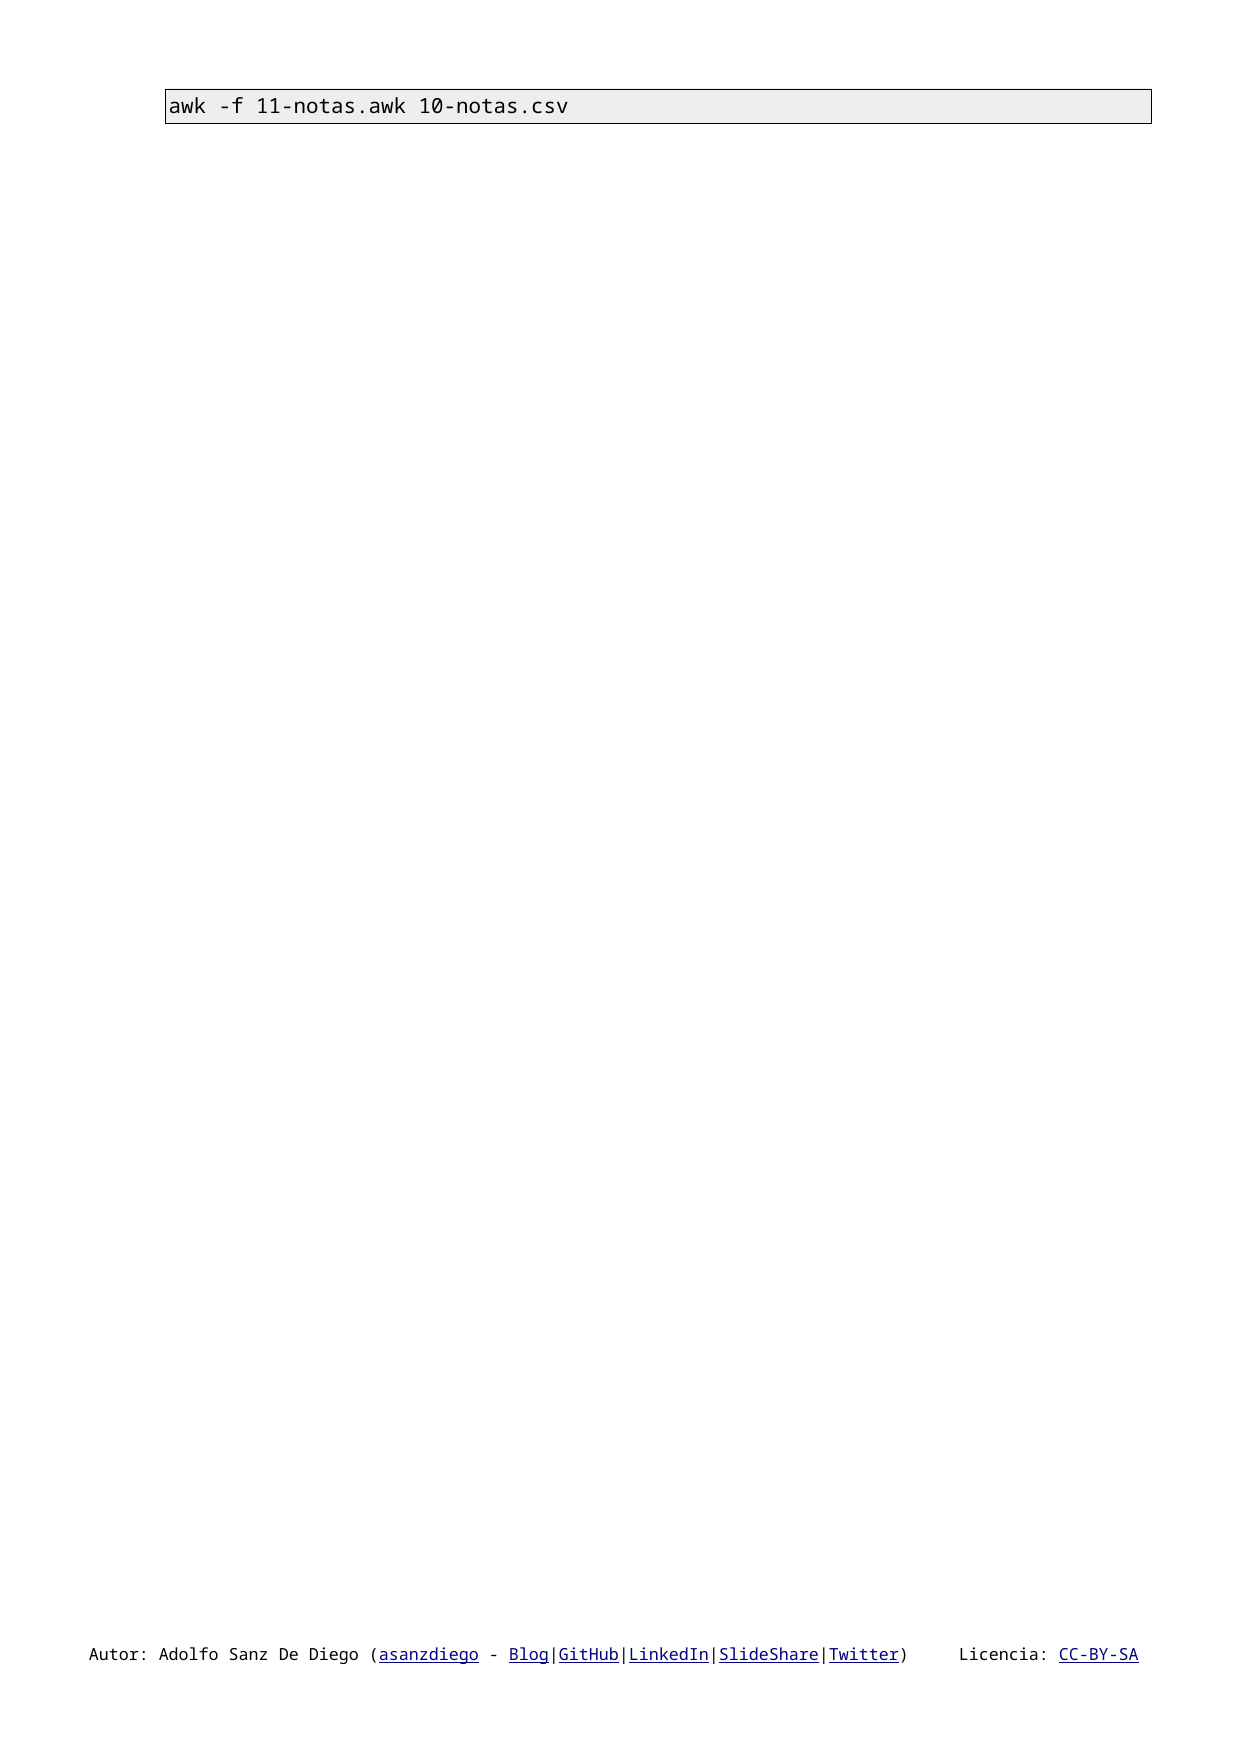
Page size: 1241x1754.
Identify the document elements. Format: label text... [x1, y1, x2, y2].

text awk -f 11-notas.awk 10-notas.csv [166, 90, 1151, 123]
